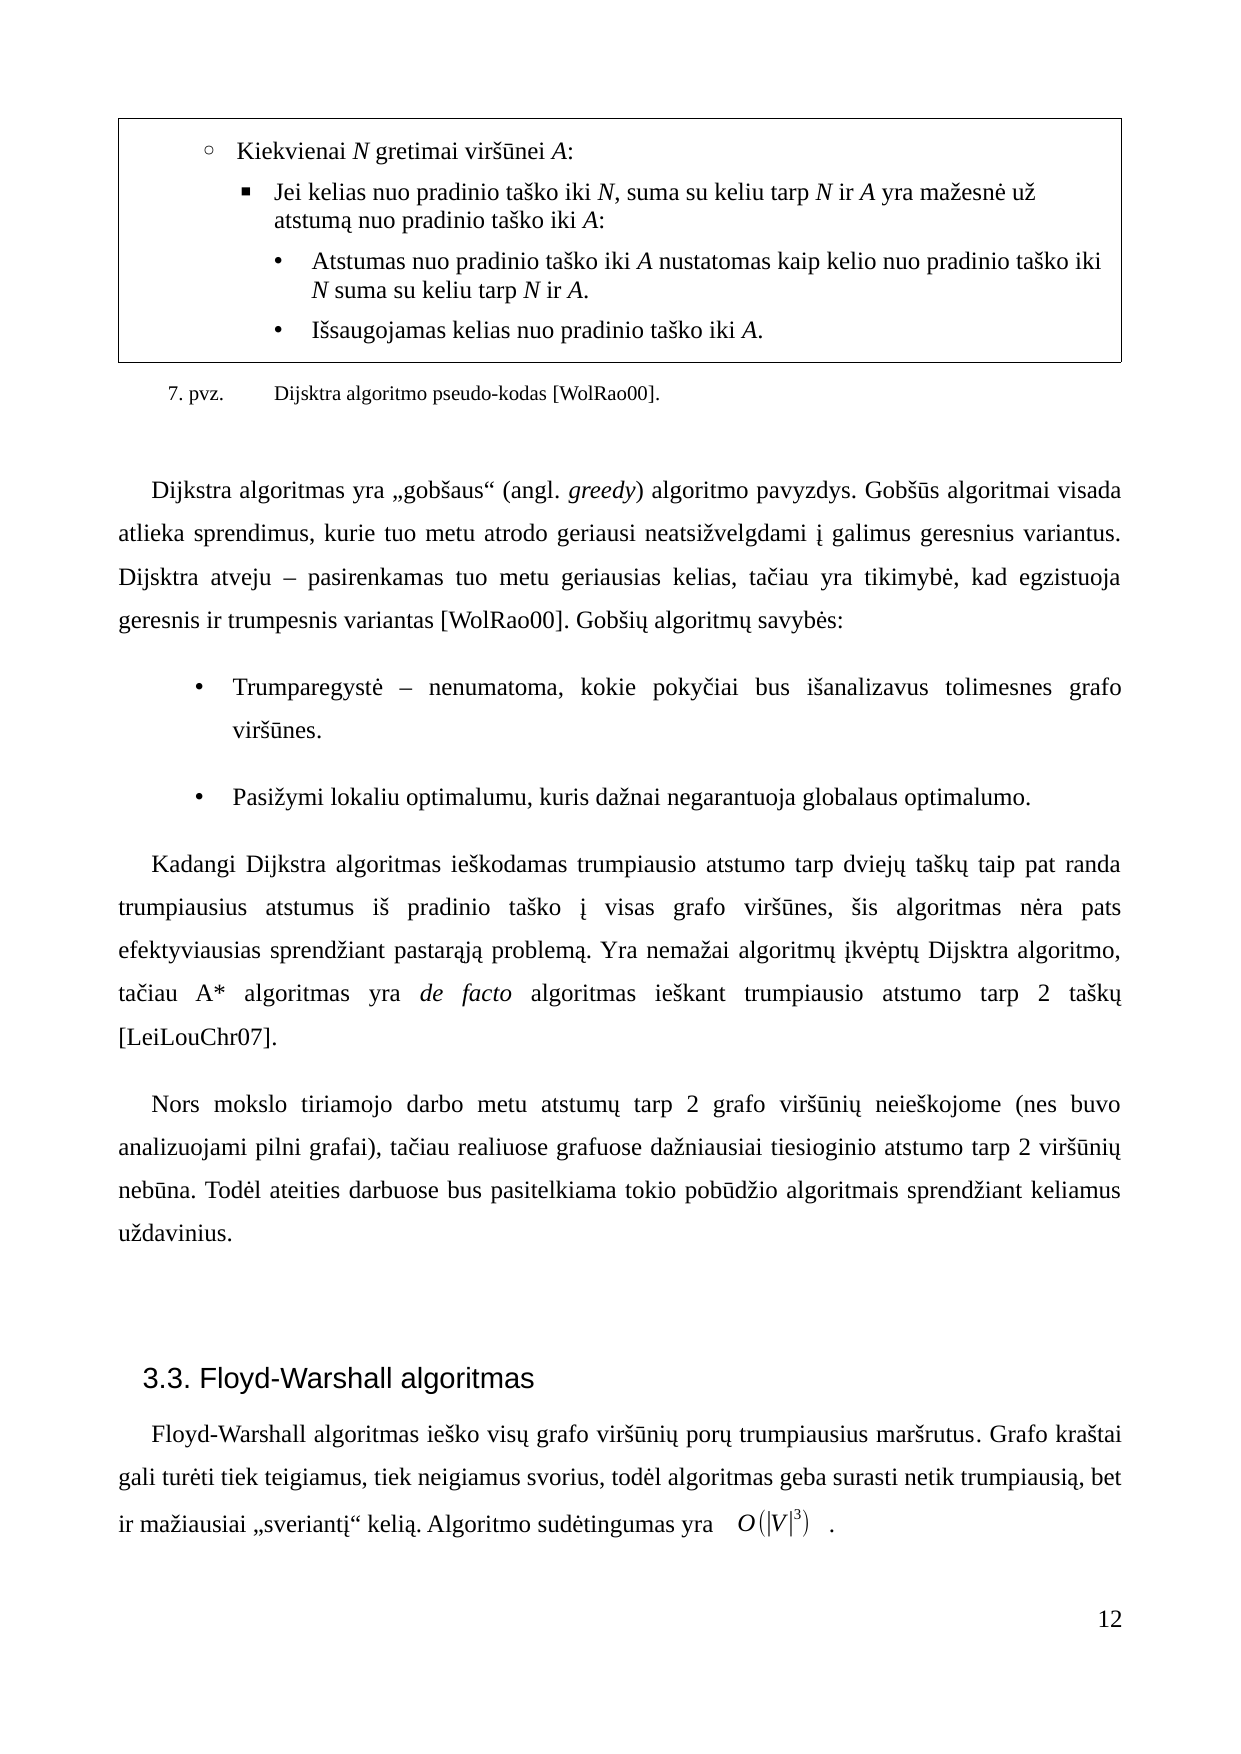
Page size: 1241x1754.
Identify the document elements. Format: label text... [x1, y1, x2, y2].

list Pasižymi lokaliu optimalumu, kuris dažnai negarantuoja globalaus optimalumo. [195, 782, 1122, 811]
text Dijkstra algoritmas yra „gobšaus“ (angl. greedy) algoritmo pavyzdys. Gobšūs algoritmai visada atlieka sprendimus, kurie tuo metu atrodo geriausi neatsižvelgdami į galimus geresnius variantus. Dijsktra atveju – pasirenkamas tuo metu geriausias kelias, tačiau yra tikimybė, kad egzistuoja geresnis ir trumpesnis variantas [WolRao00]. Gobšių algoritmų savybės: [118, 475, 1122, 633]
text Nors mokslo tiriamojo darbo metu atstumų tarp 2 grafo viršūnių neieškojome (nes buvo analizuojami pilni grafai), tačiau realiuose grafuose dažniausiai tiesioginio atstumo tarp 2 viršūnių nebūna. Todėl ateities darbuose bus pasitelkiama tokio pobūdžio algoritmais sprendžiant keliamus uždavinius. [118, 1089, 1122, 1247]
list Trumparegystė – nenumatoma, kokie pokyčiai bus išanalizavus tolimesnes grafo viršūnes. [195, 672, 1122, 744]
table_header Trumpiausias kelias tarp jungčių prilyginamas begalybei. Pradinis atstumas nuo pradžios taško iki pradžios taško lygus 0. Kol yra nežinomų viršūnių (kurių atstumas lygus begalybei) grafe: Gobšaus pasirinkimo principu, pasirenkama nežinoma viršūnė N su trumpiausiu atstumu. N pažymimas kaip žinomas. Kiekvienai N gretimai viršūnei A: Jei kelias nuo pradinio taško iki N, suma su keliu tarp N ir A yra mažesnė už atstumą nuo pradinio taško iki A: Atstumas nuo pradinio taško iki A nustatomas kaip kelio nuo pradinio taško iki N suma su keliu tarp N ir A. Išsaugojamas kelias nuo pradinio taško iki A. [119, 119, 1121, 362]
text Floyd-Warshall algoritmas ieško visų grafo viršūnių porų trumpiausius maršrutus. Grafo kraštai gali turėti tiek teigiamus, tiek neigiamus svorius, todėl algoritmas geba surasti netik trumpiausią, bet ir mažiausiai „sveriantį“ kelią. Algoritmo sudėtingumas yra . [118, 1419, 1122, 1539]
text Kadangi Dijkstra algoritmas ieškodamas trumpiausio atstumo tarp dviejų taškų taip pat randa trumpiausius atstumus iš pradinio taško į visas grafo viršūnes, šis algoritmas nėra pats efektyviausias sprendžiant pastarąją problemą. Yra nemažai algoritmų įkvėptų Dijsktra algoritmo, tačiau A* algoritmas yra de facto algoritmas ieškant trumpiausio atstumo tarp 2 taškų [LeiLouChr07]. [118, 849, 1122, 1050]
table_cell Dijsktra algoritmo pseudo-kodas [WolRao00]. [118, 363, 1121, 423]
subtitle Floyd-Warshall algoritmas [118, 1361, 1122, 1395]
